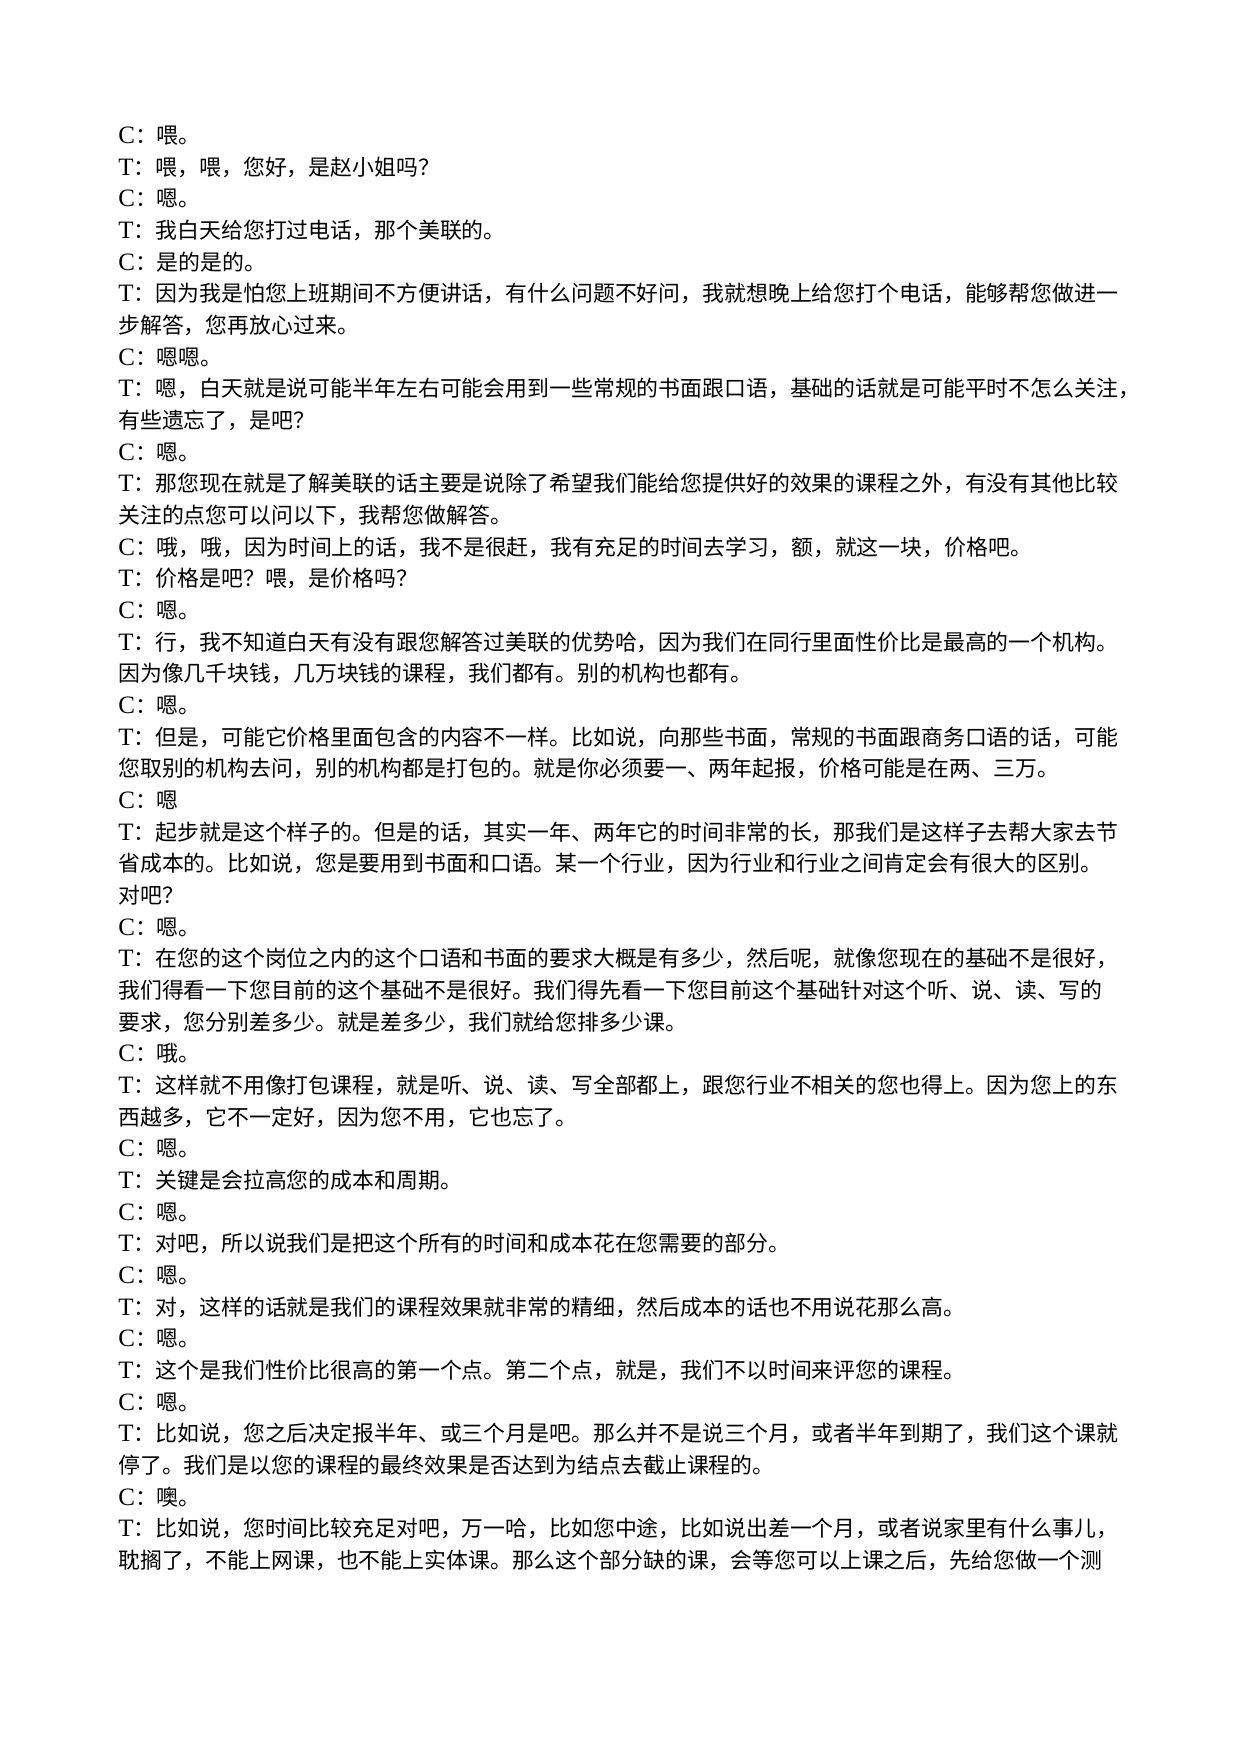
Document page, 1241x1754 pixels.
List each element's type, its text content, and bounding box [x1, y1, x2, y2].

text T：喂，喂，您好，是赵小姐吗？ [118, 150, 1122, 181]
text C：哦，哦，因为时间上的话，我不是很赶，我有充足的时间去学习，额，就这一块，价格吧。 [118, 530, 1122, 561]
text C：嗯。 [118, 910, 1122, 941]
text T：比如说，您之后决定报半年、或三个月是吧。那么并不是说三个月，或者半年到期了，我们这个课就停了。我们是以您的课程的最终效果是否达到为结点去截止课程的。 [118, 1416, 1122, 1480]
text T：因为我是怕您上班期间不方便讲话，有什么问题不好问，我就想晚上给您打个电话，能够帮您做进一步解答，您再放心过来。 [118, 276, 1122, 340]
text T：关键是会拉高您的成本和周期。 [118, 1163, 1122, 1195]
text T：嗯，白天就是说可能半年左右可能会用到一些常规的书面跟口语，基础的话就是可能平时不怎么关注，有些遗忘了，是吧？ [118, 371, 1122, 435]
text T：这样就不用像打包课程，就是听、说、读、写全部都上，跟您行业不相关的您也得上。因为您上的东西越多，它不一定好，因为您不用，它也忘了。 [118, 1068, 1122, 1131]
text T：比如说，您时间比较充足对吧，万一哈，比如您中途，比如说出差一个月，或者说家里有什么事儿，耽搁了，不能上网课，也不能上实体课。那么这个部分缺的课，会等您可以上课之后，先给您做一个测 [118, 1511, 1122, 1575]
text T：行，我不知道白天有没有跟您解答过美联的优势哈，因为我们在同行里面性价比是最高的一个机构。因为像几千块钱，几万块钱的课程，我们都有。别的机构也都有。 [118, 625, 1122, 688]
text C：嗯。 [118, 593, 1122, 625]
text C：嗯。 [118, 1385, 1122, 1416]
text C：嗯。 [118, 1195, 1122, 1226]
text T：对吧，所以说我们是把这个所有的时间和成本花在您需要的部分。 [118, 1226, 1122, 1258]
text C：嗯。 [118, 1131, 1122, 1163]
text C：嗯。 [118, 181, 1122, 213]
text C：嗯。 [118, 688, 1122, 720]
text T：起步就是这个样子的。但是的话，其实一年、两年它的时间非常的长，那我们是这样子去帮大家去节省成本的。比如说，您是要用到书面和口语。某一个行业，因为行业和行业之间肯定会有很大的区别。对吧？ [118, 815, 1122, 910]
text C：噢。 [118, 1480, 1122, 1511]
text C：嗯。 [118, 435, 1122, 466]
text T：我白天给您打过电话，那个美联的。 [118, 213, 1122, 245]
text T：这个是我们性价比很高的第一个点。第二个点，就是，我们不以时间来评您的课程。 [118, 1353, 1122, 1385]
text T：对，这样的话就是我们的课程效果就非常的精细，然后成本的话也不用说花那么高。 [118, 1290, 1122, 1321]
text C：哦。 [118, 1036, 1122, 1068]
text C：是的是的。 [118, 245, 1122, 276]
text T：那您现在就是了解美联的话主要是说除了希望我们能给您提供好的效果的课程之外，有没有其他比较关注的点您可以问以下，我帮您做解答。 [118, 466, 1122, 530]
text C：嗯嗯。 [118, 340, 1122, 371]
text C：嗯 [118, 783, 1122, 815]
text C：嗯。 [118, 1321, 1122, 1353]
text T：在您的这个岗位之内的这个口语和书面的要求大概是有多少，然后呢，就像您现在的基础不是很好，我们得看一下您目前的这个基础不是很好。我们得先看一下您目前这个基础针对这个听、说、读、写的要求，您分别差多少。就是差多少，我们就给您排多少课。 [118, 941, 1122, 1036]
text T：价格是吧？喂，是价格吗？ [118, 561, 1122, 593]
text T：但是，可能它价格里面包含的内容不一样。比如说，向那些书面，常规的书面跟商务口语的话，可能您取别的机构去问，别的机构都是打包的。就是你必须要一、两年起报，价格可能是在两、三万。 [118, 720, 1122, 783]
text C：嗯。 [118, 1258, 1122, 1290]
text C：喂。 [118, 118, 1122, 150]
